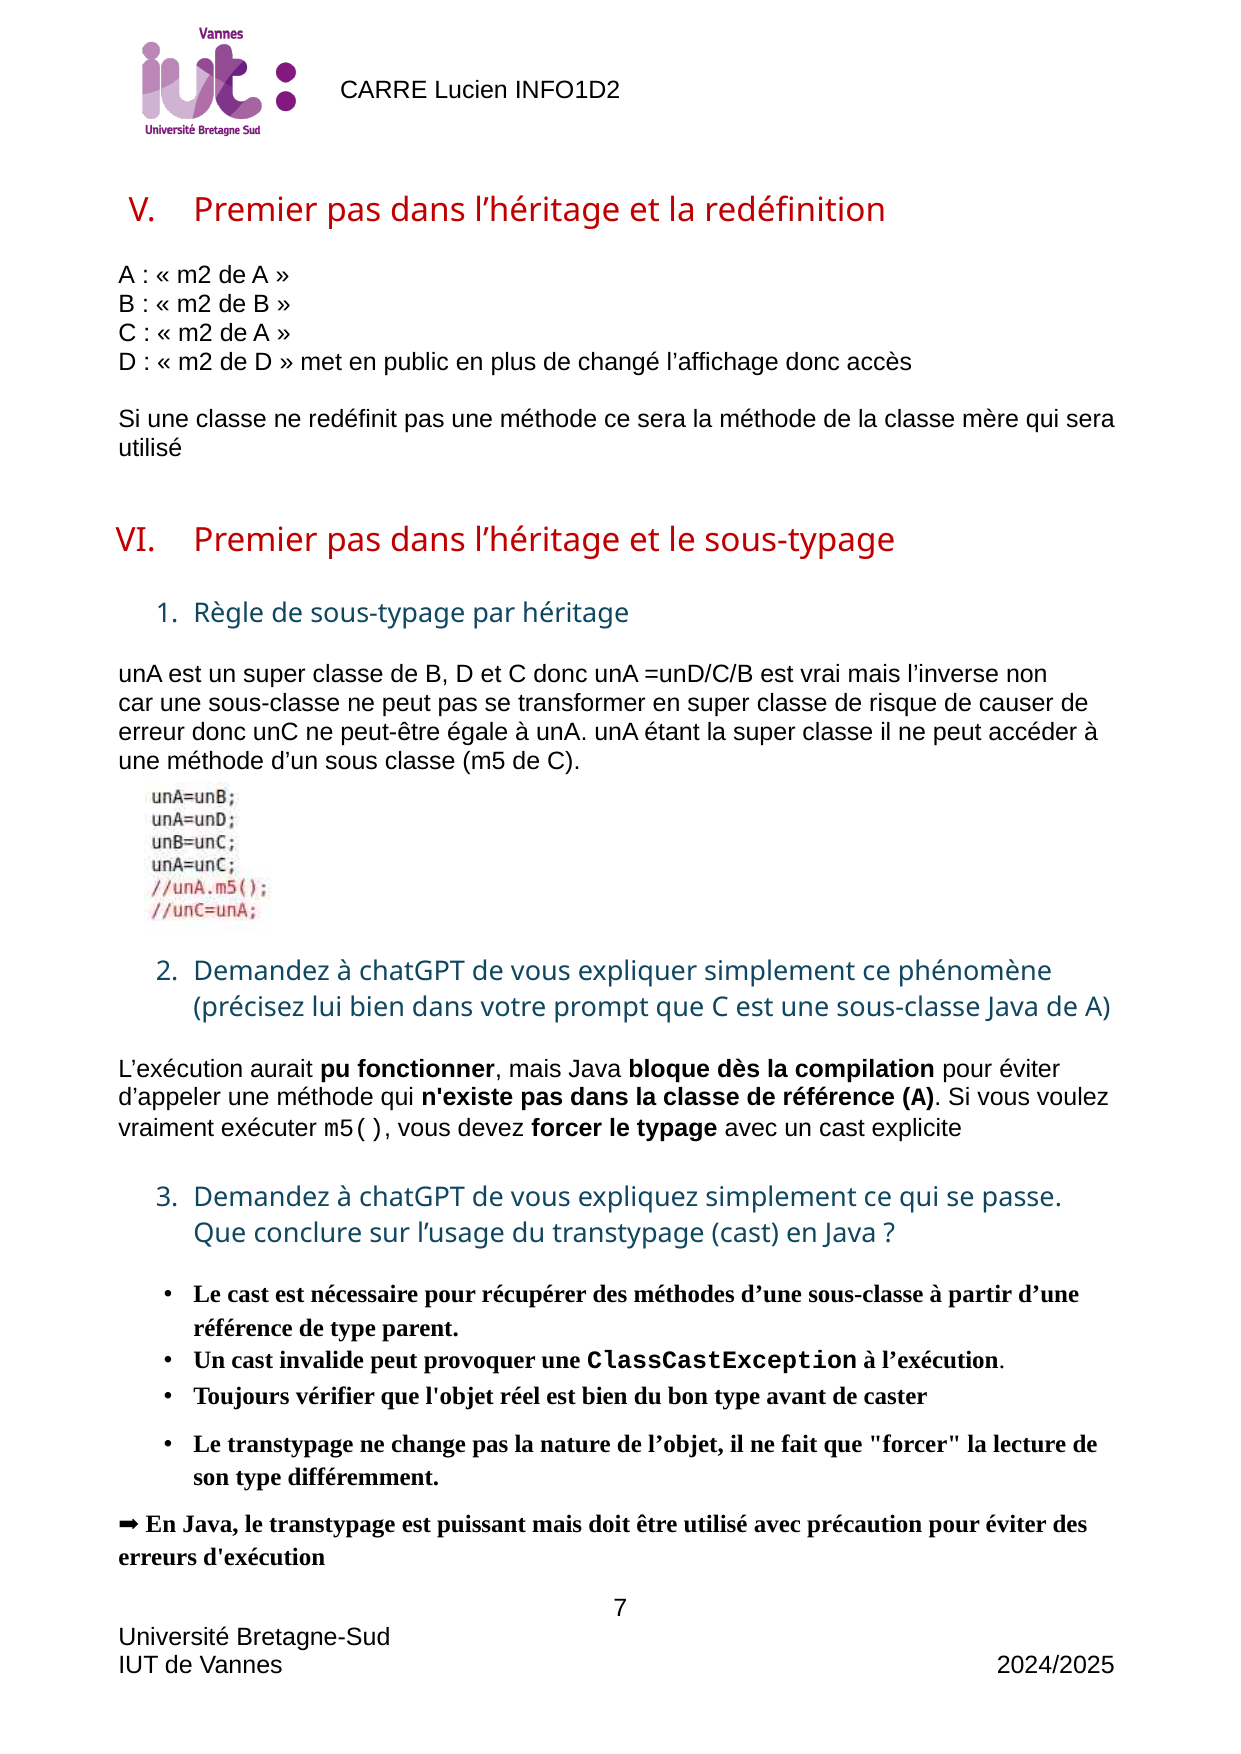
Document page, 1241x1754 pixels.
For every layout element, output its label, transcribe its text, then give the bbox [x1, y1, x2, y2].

text Si une classe ne redéfinit pas une méthode ce sera la méthode de la classe mère qui sera utilisé [118, 404, 1122, 462]
text ➡ En Java, le transtypage est puissant mais doit être utilisé avec précaution pour éviter des erreurs d'exécution [118, 1509, 1122, 1571]
text C : « m2 de A » [118, 318, 1122, 347]
text A : « m2 de A » [118, 260, 1122, 289]
list Le cast est nécessaire pour récupérer des méthodes d’une sous-classe à partir d’une référence de type parent. [164, 1279, 1122, 1341]
picture [143, 782, 273, 930]
subtitle Premier pas dans l’héritage et le sous-typage [156, 515, 1122, 561]
text unA est un super classe de B, D et C donc unA =unD/C/B est vrai mais l’inverse non [118, 659, 1122, 688]
subtitle Demandez à chatGPT de vous expliquer simplement ce phénomène (précisez lui bien dans votre prompt que C est une sous-classe Java de A) [156, 951, 1122, 1025]
subtitle Règle de sous-typage par héritage [156, 594, 1122, 631]
subtitle Premier pas dans l’héritage et la redéfinition [156, 186, 1122, 232]
list Un cast invalide peut provoquer une ClassCastException à l’exécution. [164, 1346, 1122, 1376]
text D : « m2 de D » met en public en plus de changé l’affichage donc accès [118, 347, 1122, 375]
text car une sous-classe ne peut pas se transformer en super classe de risque de causer de erreur donc unC ne peut-être égale à unA. unA étant la super classe il ne peut accéder à une méthode d’un sous classe (m5 de C). [118, 688, 1122, 774]
picture [118, 7, 319, 157]
list Toujours vérifier que l'objet réel est bien du bon type avant de caster [164, 1381, 1122, 1410]
text B : « m2 de B » [118, 289, 1122, 318]
subtitle Demandez à chatGPT de vous expliquez simplement ce qui se passe. Que conclure sur l’usage du transtypage (cast) en Java ? [156, 1177, 1122, 1251]
text L’exécution aurait pu fonctionner, mais Java bloque dès la compilation pour éviter d’appeler une méthode qui n'existe pas dans la classe de référence (A). Si vous voulez vraiment exécuter m5(), vous devez forcer le typage avec un cast explicite [118, 1053, 1122, 1144]
list Le transtypage ne change pas la nature de l’objet, il ne fait que "forcer" la lecture de son type différemment. [164, 1429, 1122, 1490]
